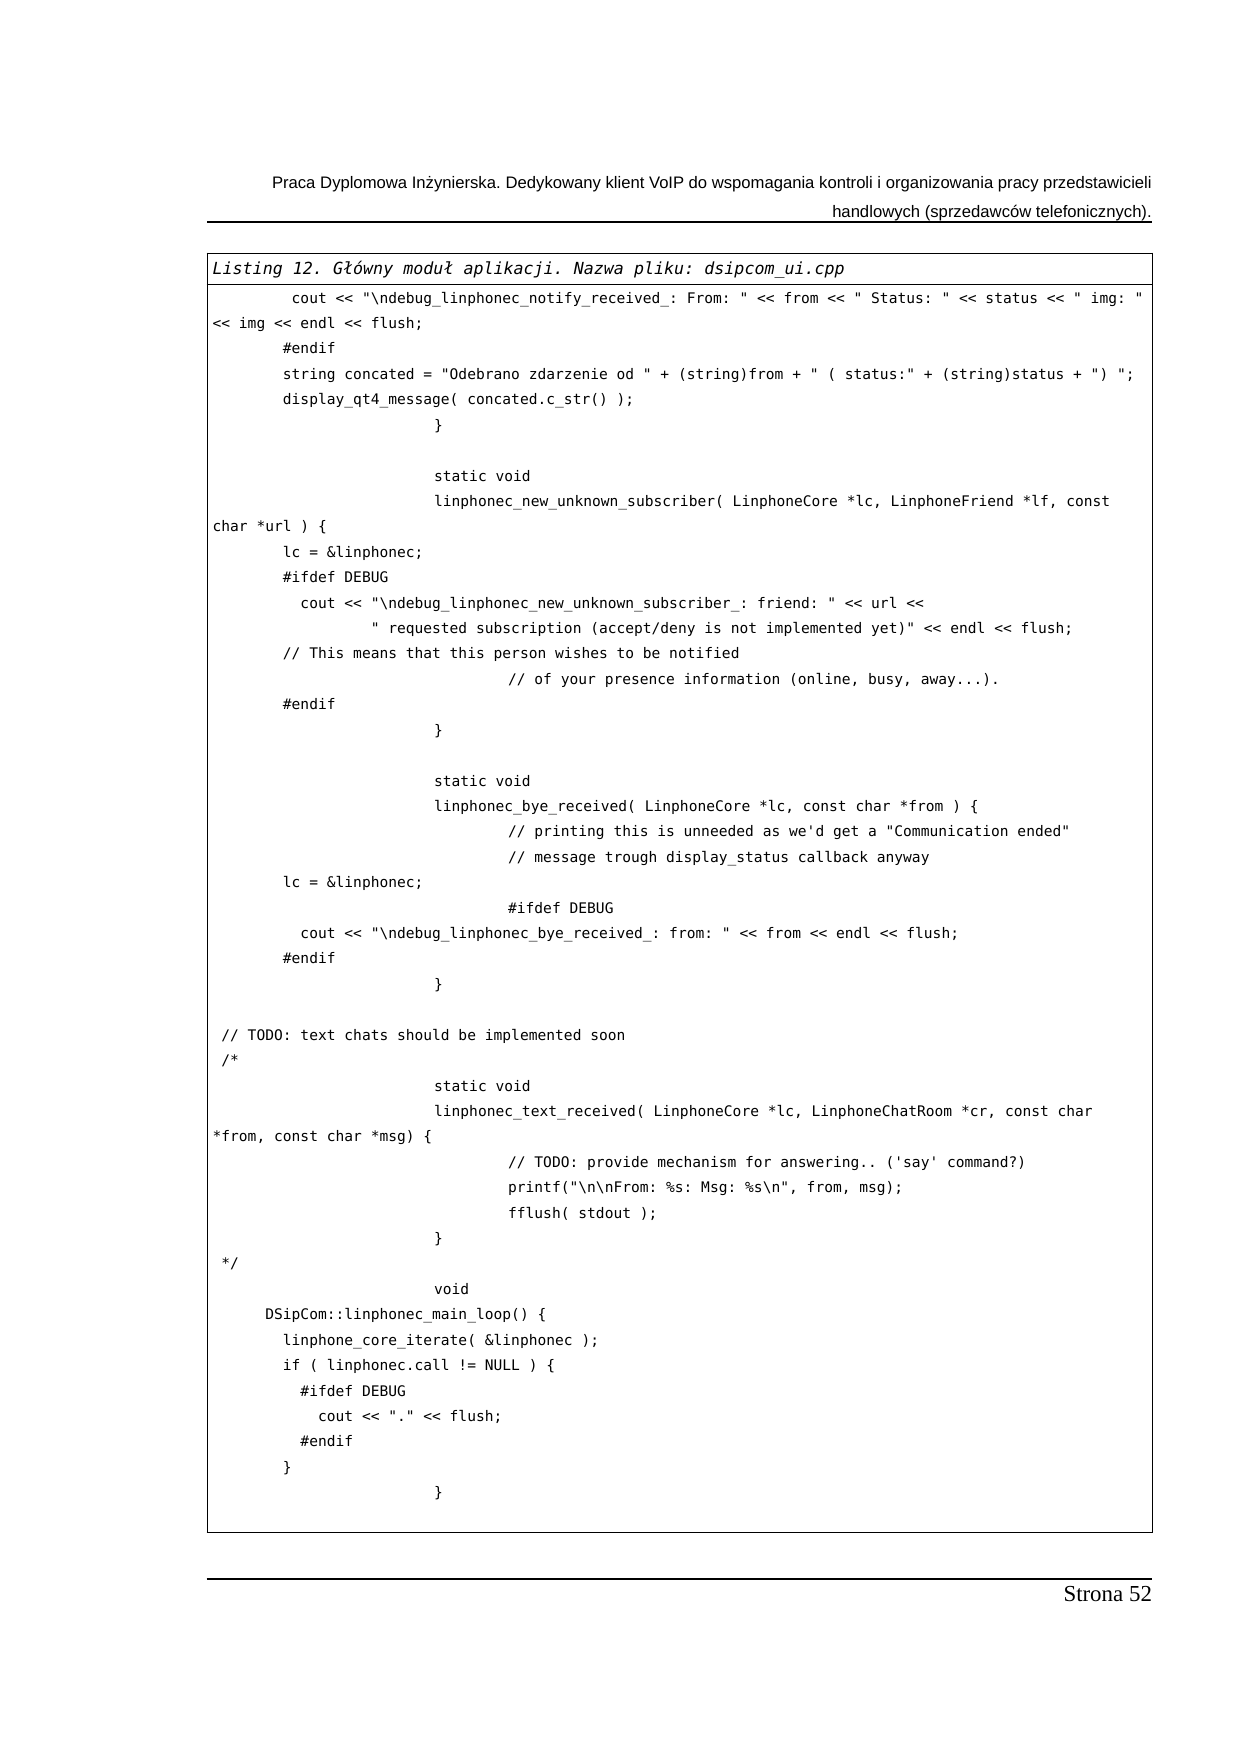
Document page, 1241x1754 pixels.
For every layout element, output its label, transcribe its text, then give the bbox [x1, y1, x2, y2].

table_cell cout << "\ndebug_linphonec_notify_received_: From: " << from << " Status: " << status << " img: " << img << endl << flush; #endif string concated = "Odebrano zdarzenie od " + (string)from + " ( status:" + (string)status + ") "; display_qt4_message( concated.c_str() ); } static void linphonec_new_unknown_subscriber( LinphoneCore *lc, LinphoneFriend *lf, const char *url ) { lc = &linphonec; #ifdef DEBUG cout << "\ndebug_linphonec_new_unknown_subscriber_: friend: " << url << " requested subscription (accept/deny is not implemented yet)" << endl << flush; // This means that this person wishes to be notified // of your presence information (online, busy, away...). #endif } static void linphonec_bye_received( LinphoneCore *lc, const char *from ) { // printing this is unneeded as we'd get a "Communication ended" // message trough display_status callback anyway lc = &linphonec; #ifdef DEBUG cout << "\ndebug_linphonec_bye_received_: from: " << from << endl << flush; #endif } // TODO: text chats should be implemented soon /* static void linphonec_text_received( LinphoneCore *lc, LinphoneChatRoom *cr, const char *from, const char *msg) { // TODO: provide mechanism for answering.. ('say' command?) printf("\n\nFrom: %s: Msg: %s\n", from, msg); fflush( stdout ); } */ void DSipCom::linphonec_main_loop() { linphone_core_iterate( &linphonec ); if ( linphonec.call != NULL ) { #ifdef DEBUG cout << "." << flush; #endif } } [208, 285, 1152, 1532]
table_header Listing 12. Główny moduł aplikacji. Nazwa pliku: dsipcom_ui.cpp [208, 254, 1152, 284]
